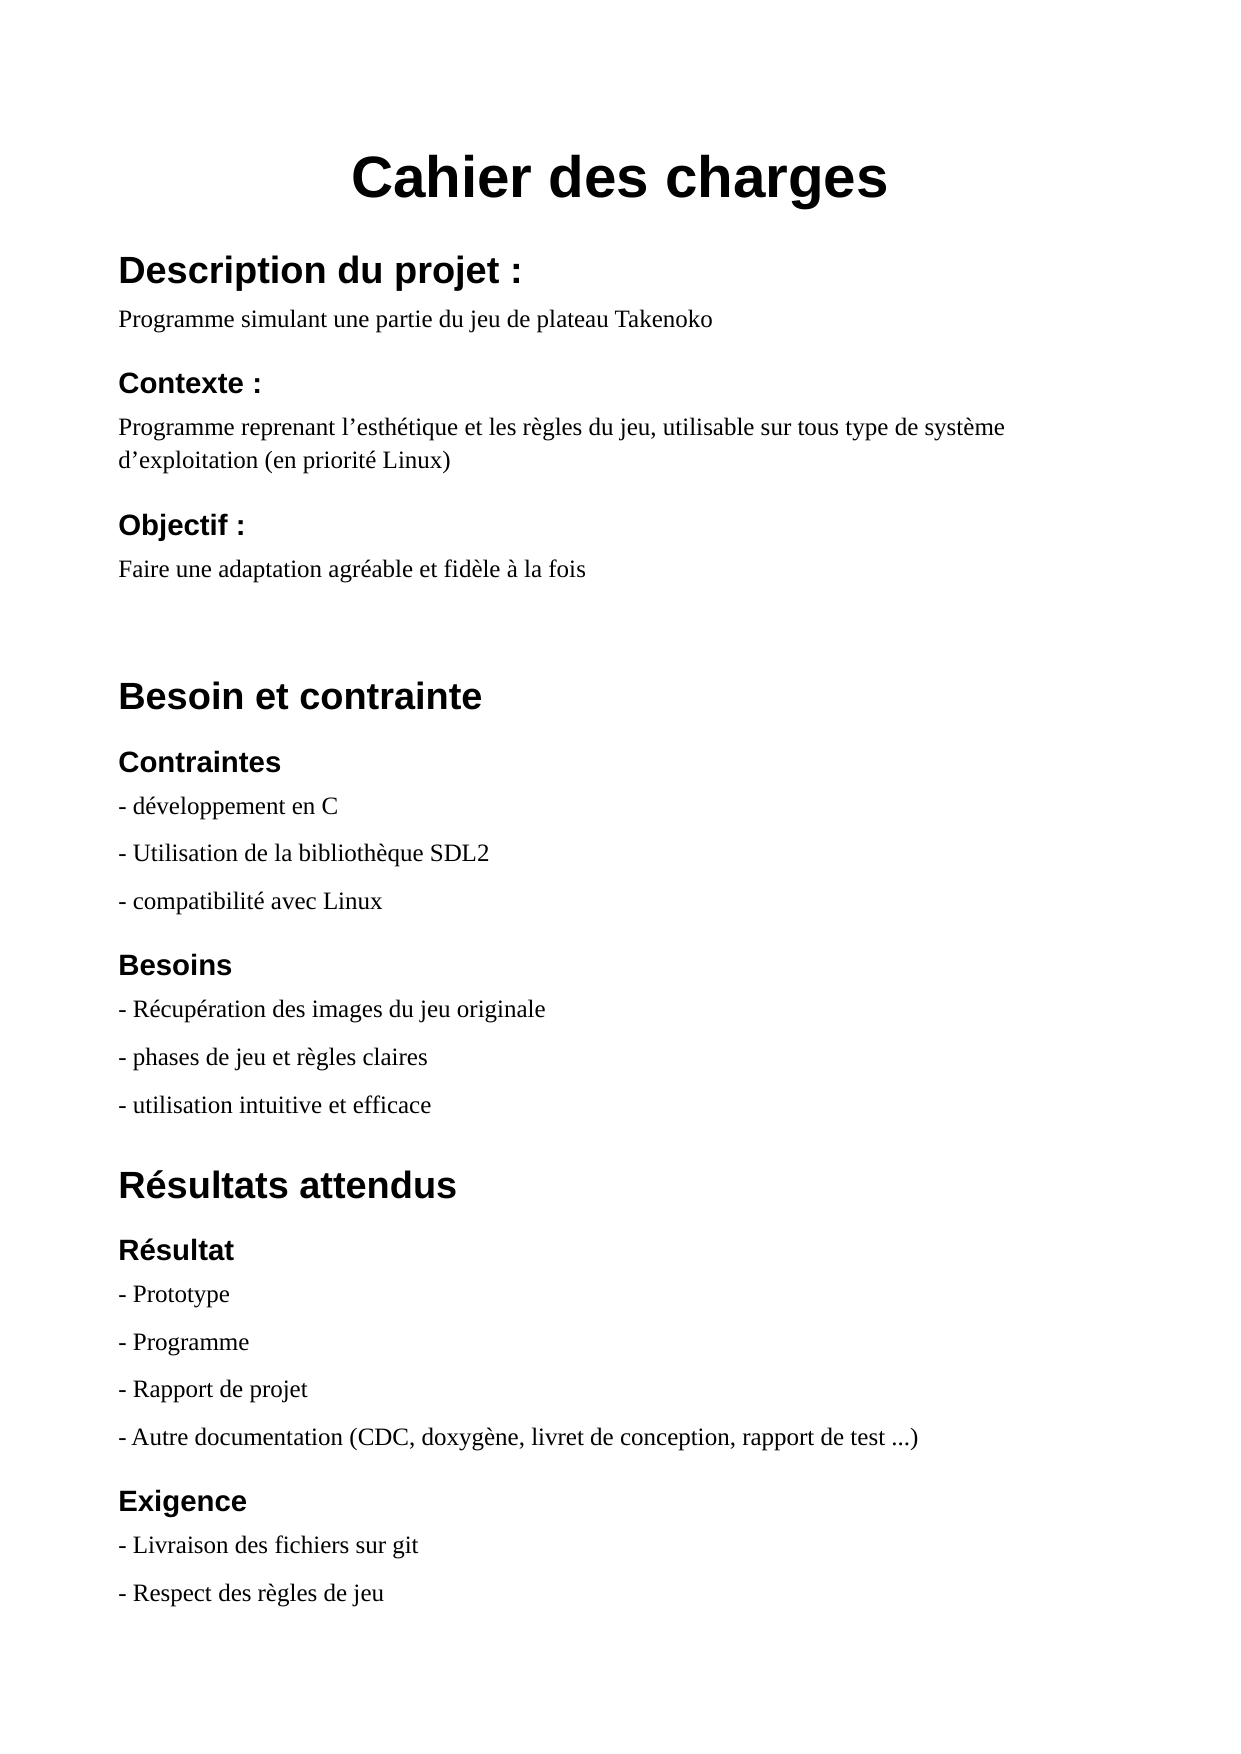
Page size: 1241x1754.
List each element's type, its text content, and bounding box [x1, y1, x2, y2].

text - développement en C [118, 791, 1122, 820]
text - Utilisation de la bibliothèque SDL2 [118, 838, 1122, 867]
text - Rapport de projet [118, 1374, 1122, 1403]
subtitle Exigence [118, 1484, 1122, 1518]
text Programme simulant une partie du jeu de plateau Takenoko [118, 304, 1122, 333]
subtitle Contexte : [118, 366, 1122, 400]
subtitle Objectif : [118, 507, 1122, 541]
subtitle Résultats attendus [118, 1162, 1122, 1206]
text - compatibilité avec Linux [118, 886, 1122, 915]
text - phases de jeu et règles claires [118, 1042, 1122, 1071]
text Programme reprenant l’esthétique et les règles du jeu, utilisable sur tous type de système d’exploitation (en priorité Linux) [118, 412, 1122, 474]
subtitle Résultat [118, 1233, 1122, 1267]
text - Prototype [118, 1279, 1122, 1308]
text - Récupération des images du jeu originale [118, 994, 1122, 1023]
subtitle Description du projet : [118, 248, 1122, 291]
subtitle Besoins [118, 948, 1122, 982]
text - Autre documentation (CDC, doxygène, livret de conception, rapport de test ...) [118, 1422, 1122, 1451]
text - utilisation intuitive et efficace [118, 1090, 1122, 1118]
text Faire une adaptation agréable et fidèle à la fois [118, 554, 1122, 582]
subtitle Besoin et contrainte [118, 674, 1122, 718]
title Cahier des charges [118, 143, 1122, 210]
subtitle Contraintes [118, 745, 1122, 778]
text - Programme [118, 1327, 1122, 1356]
text - Livraison des fichiers sur git [118, 1531, 1122, 1559]
text - Respect des règles de jeu [118, 1578, 1122, 1607]
